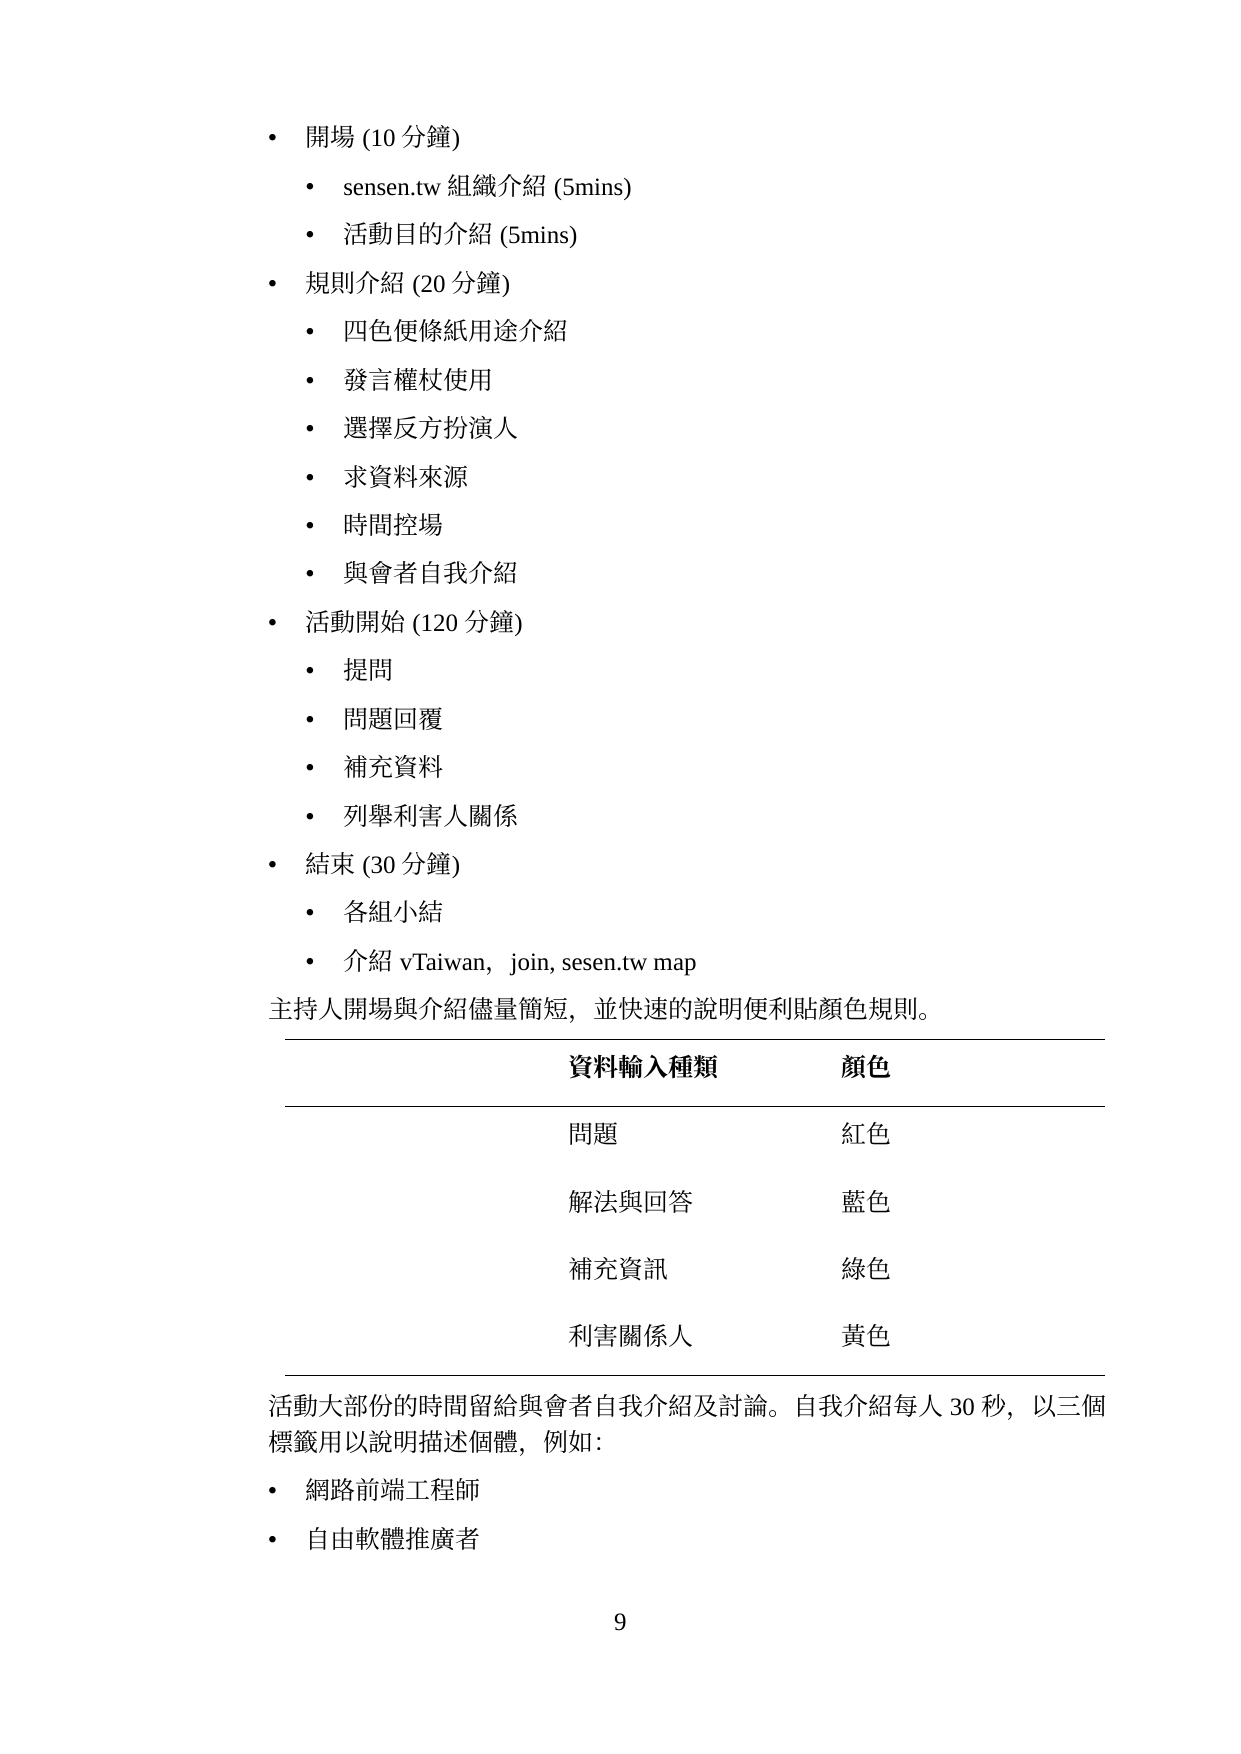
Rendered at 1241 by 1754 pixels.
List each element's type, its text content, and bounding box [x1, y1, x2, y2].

list 四色便條紙用途介紹 [306, 312, 1122, 348]
list 開場 (10 分鐘) [268, 118, 1122, 154]
list 問題回覆 [306, 699, 1122, 735]
table_cell 解法與回答 [559, 1173, 832, 1240]
list 提問 [306, 651, 1122, 687]
list sensen.tw 組織介紹 (5mins) [306, 167, 1122, 202]
list 求資料來源 [306, 457, 1122, 493]
list 與會者自我介紹 [306, 554, 1122, 590]
list 自由軟體推廣者 [268, 1519, 1122, 1555]
table_cell 利害關係人 [559, 1308, 832, 1374]
table_header 資料輸入種類 [559, 1040, 832, 1106]
table_cell [285, 1173, 558, 1240]
list 介紹 vTaiwan，join, sesen.tw map [306, 942, 1122, 977]
list 發言權杖使用 [306, 360, 1122, 396]
table_cell 紅色 [832, 1107, 1105, 1173]
list 活動大部份的時間留給與會者自我介紹及討論。自我介紹每人 30 秒，以三個標籤用以說明描述個體，例如： [231, 1386, 1122, 1458]
list 網路前端工程師 [268, 1471, 1122, 1507]
table_cell 黃色 [832, 1308, 1105, 1374]
table_cell 補充資訊 [559, 1240, 832, 1307]
table_header 顏色 [832, 1040, 1105, 1106]
table_header [285, 1040, 558, 1106]
table_cell 問題 [559, 1107, 832, 1173]
list 活動開始 (120 分鐘) [268, 602, 1122, 638]
list 主持人開場與介紹儘量簡短，並快速的說明便利貼顏色規則。 [231, 990, 1122, 1026]
list 規則介紹 (20 分鐘) [268, 263, 1122, 299]
list 時間控場 [306, 506, 1122, 542]
table_cell 綠色 [832, 1240, 1105, 1307]
list 列舉利害人關係 [306, 796, 1122, 832]
table_cell 藍色 [832, 1173, 1105, 1240]
table_cell [285, 1308, 558, 1374]
list 活動目的介紹 (5mins) [306, 215, 1122, 251]
list 補充資料 [306, 748, 1122, 784]
table_cell [285, 1107, 558, 1173]
list 結束 (30 分鐘) [268, 845, 1122, 881]
list 各組小結 [306, 893, 1122, 929]
list 選擇反方扮演人 [306, 409, 1122, 445]
table_cell [285, 1240, 558, 1307]
